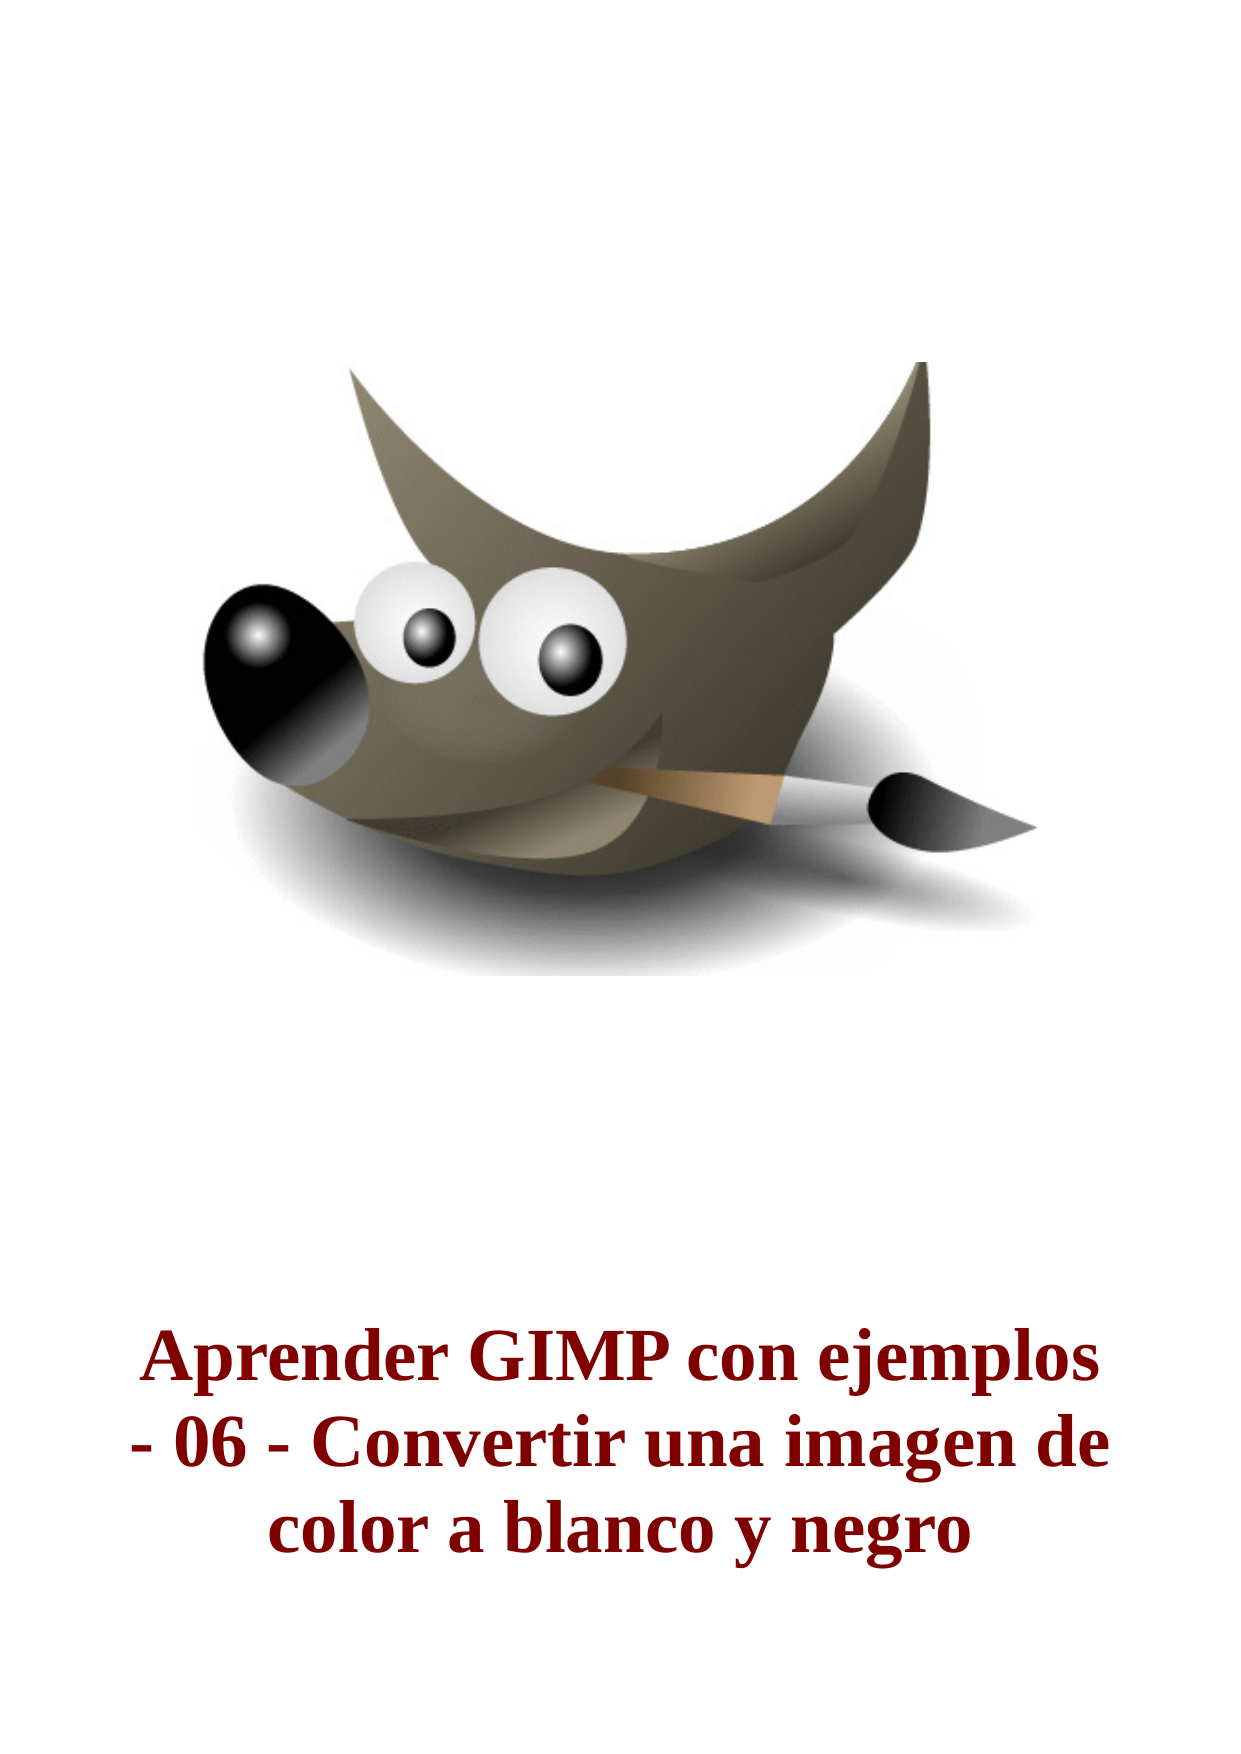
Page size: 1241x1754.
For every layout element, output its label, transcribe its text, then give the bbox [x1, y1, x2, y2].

picture [118, 362, 1122, 976]
text Aprender GIMP con ejemplos - 06 - Convertir una imagen de color a blanco y negro [118, 1310, 1122, 1569]
